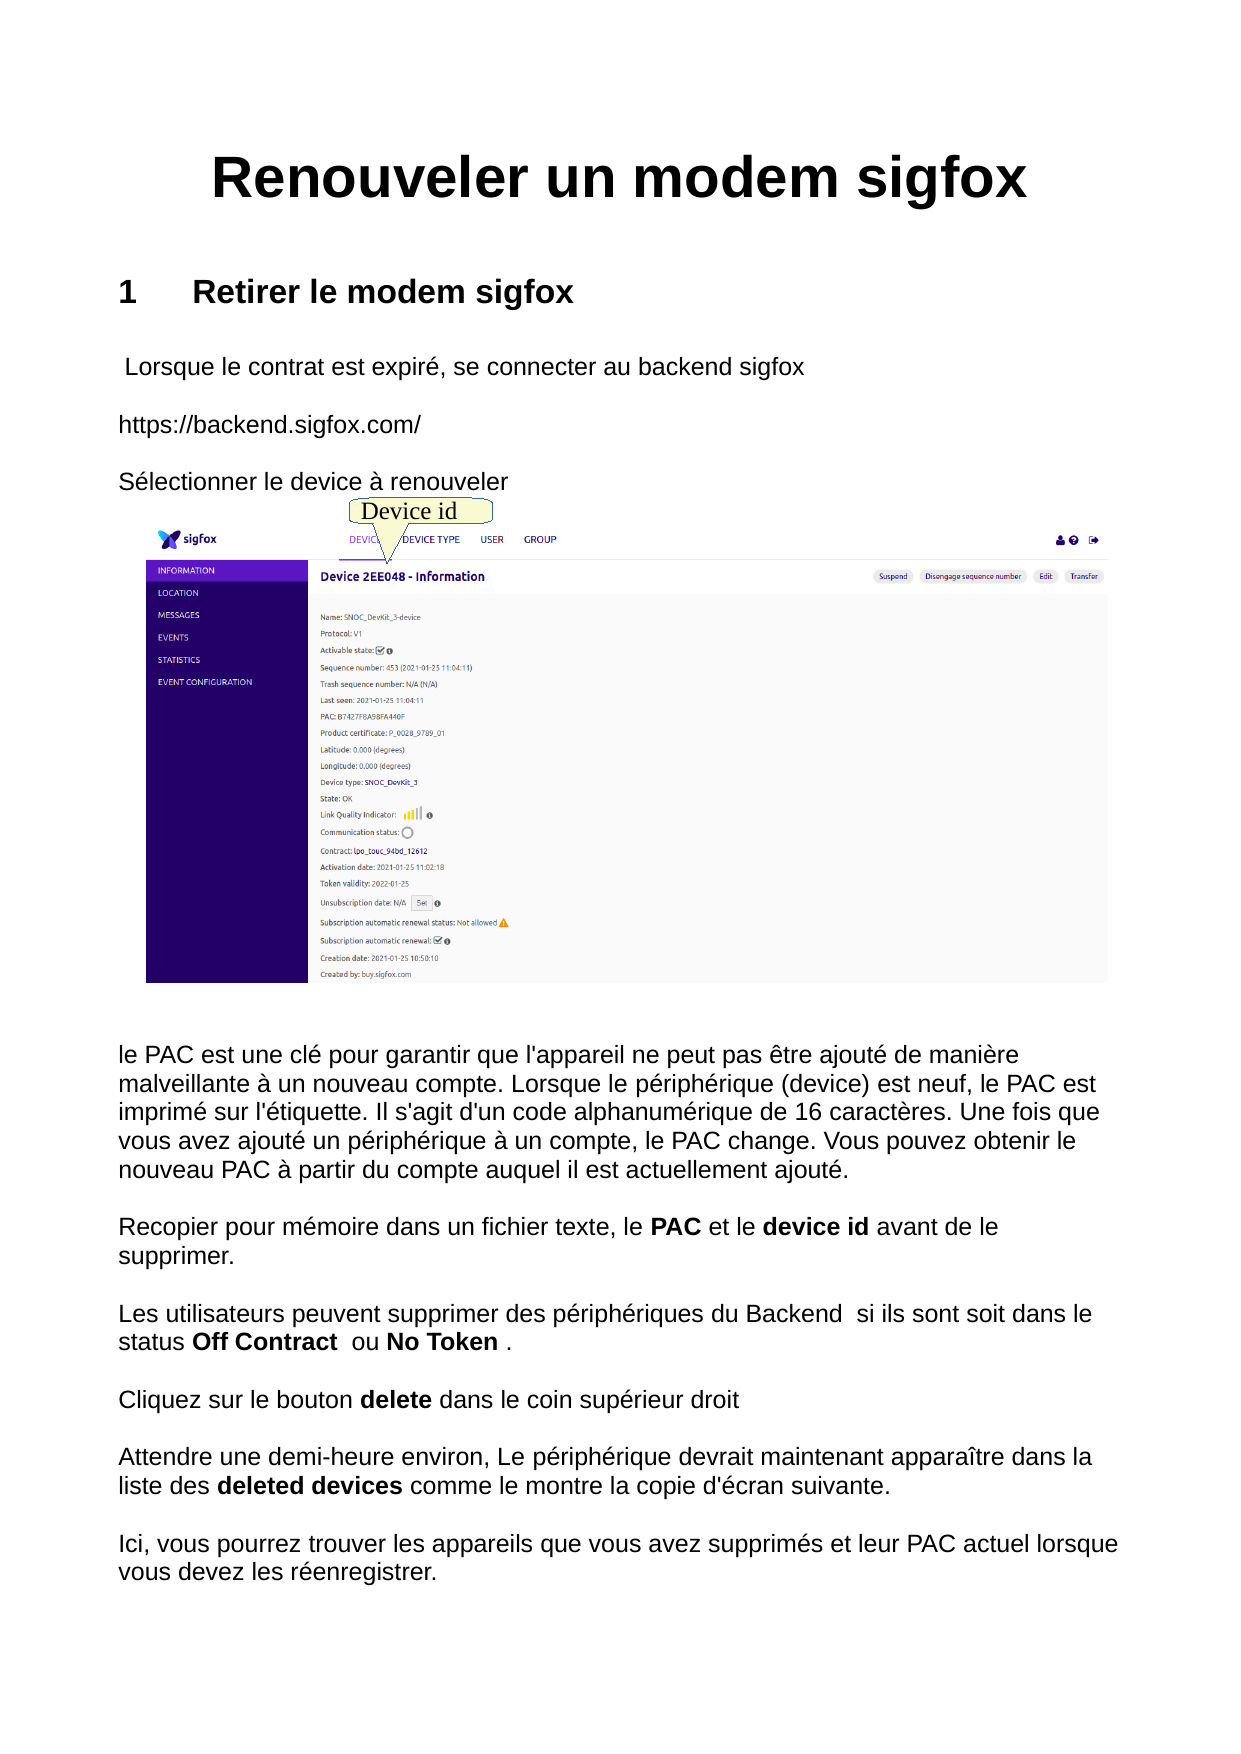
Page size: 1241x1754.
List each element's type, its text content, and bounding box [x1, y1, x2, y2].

title Renouveler un modem sigfox [118, 143, 1122, 210]
subtitle Retirer le modem sigfox [118, 272, 1122, 311]
text Ici, vous pourrez trouver les appareils que vous avez supprimés et leur PAC actuel lorsque vous devez les réenregistrer. [118, 1528, 1122, 1586]
text le PAC est une clé pour garantir que l'appareil ne peut pas être ajouté de manière malveillante à un nouveau compte. Lorsque le périphérique (device) est neuf, le PAC est imprimé sur l'étiquette. Il s'agit d'un code alphanumérique de 16 caractères. Une fois que vous avez ajouté un périphérique à un compte, le PAC change. Vous pouvez obtenir le nouveau PAC à partir du compte auquel il est actuellement ajouté. [118, 1040, 1122, 1183]
text Les utilisateurs peuvent supprimer des périphériques du Backend si ils sont soit dans le status Off Contract ou No Token . [118, 1298, 1122, 1356]
picture [118, 524, 1123, 983]
text Cliquez sur le bouton delete dans le coin supérieur droit [118, 1385, 1122, 1413]
text Recopier pour mémoire dans un fichier texte, le PAC et le device id avant de le supprimer. [118, 1212, 1122, 1270]
text https://backend.sigfox.com/ [118, 410, 1122, 438]
text Sélectionner le device à renouveler [118, 467, 1122, 496]
text Lorsque le contrat est expiré, se connecter au backend sigfox [118, 352, 1122, 381]
text Attendre une demi-heure environ, Le périphérique devrait maintenant apparaître dans la liste des deleted devices comme le montre la copie d'écran suivante. [118, 1442, 1122, 1500]
